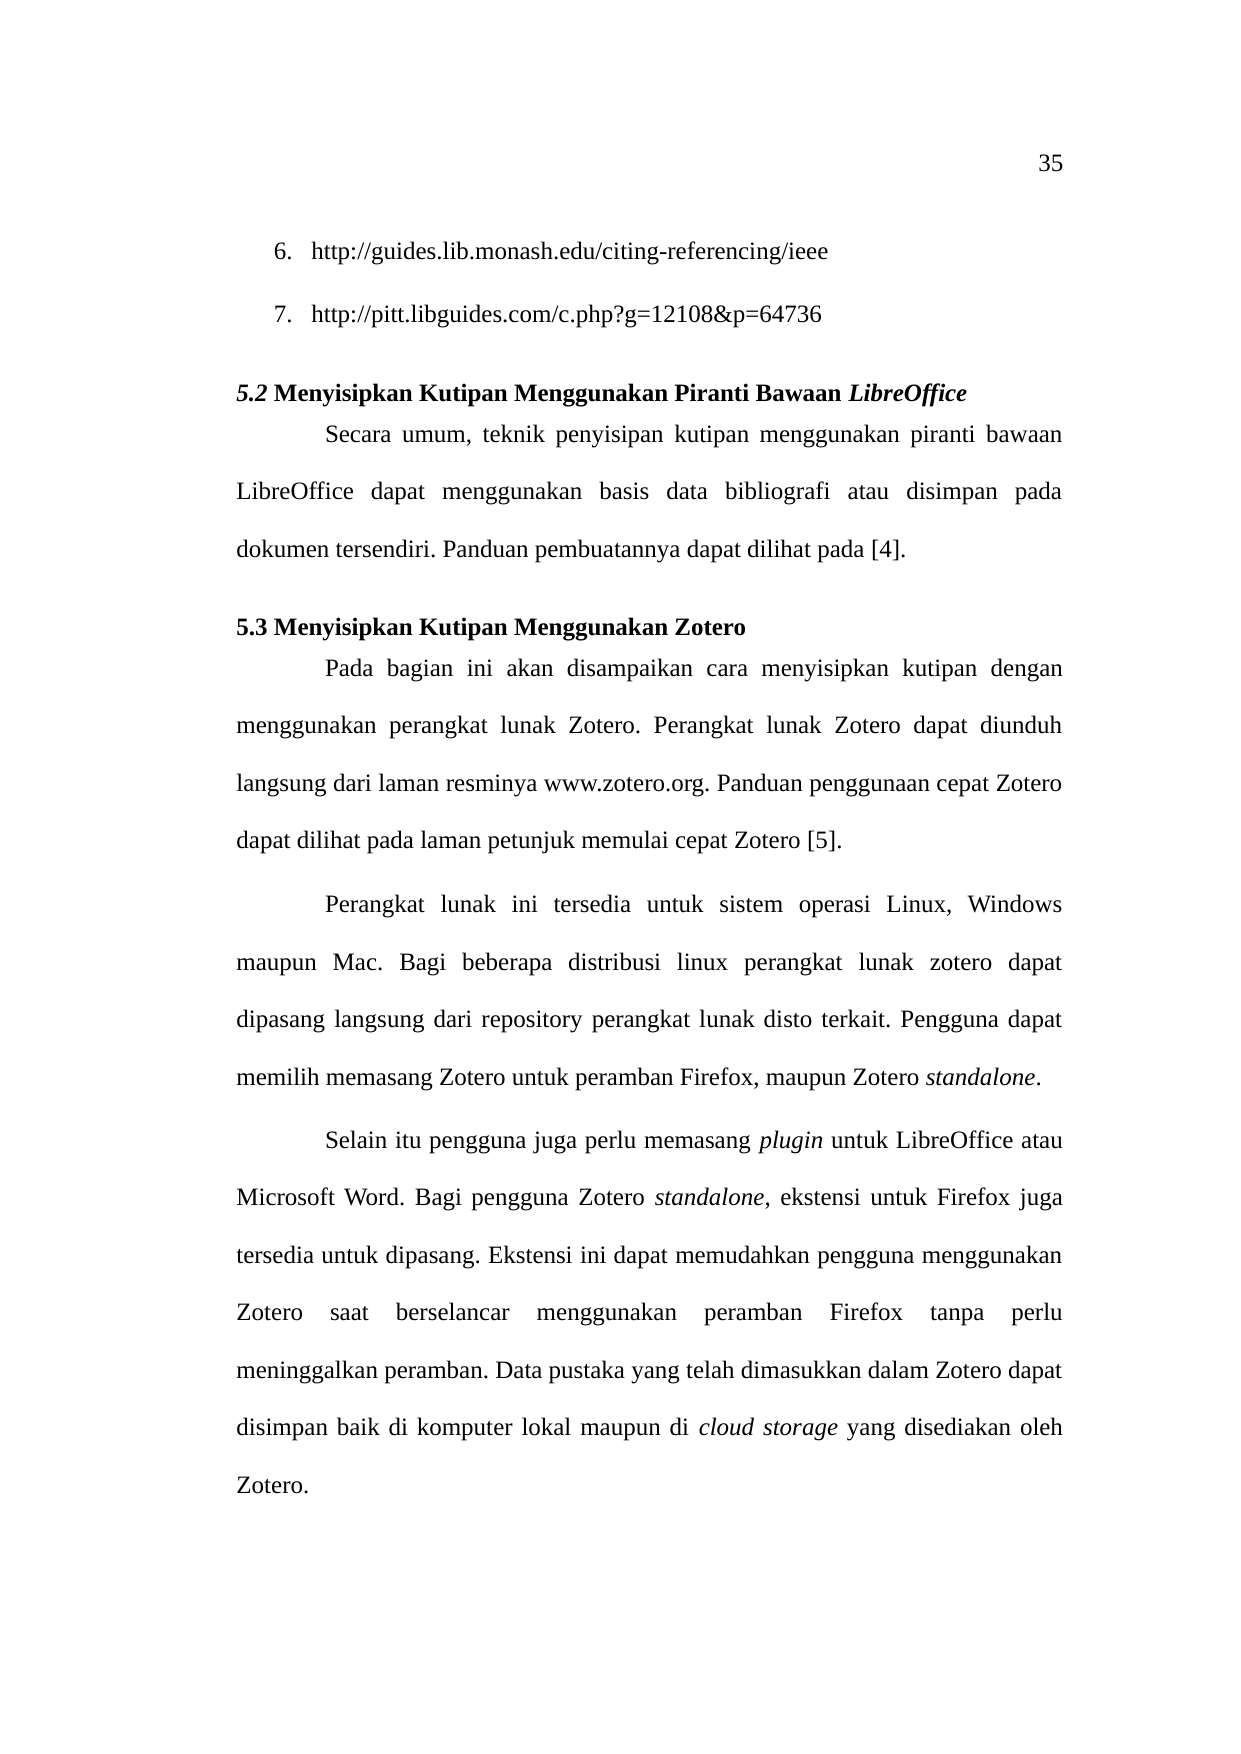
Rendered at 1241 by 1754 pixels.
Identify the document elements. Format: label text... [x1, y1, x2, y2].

list http://guides.lib.monash.edu/citing-referencing/ieee [274, 236, 1063, 265]
text Secara umum, teknik penyisipan kutipan menggunakan piranti bawaan LibreOffice dapat menggunakan basis data bibliografi atau disimpan pada dokumen tersendiri. Panduan pembuatannya dapat dilihat pada [4]. [236, 419, 1063, 563]
subtitle Menyisipkan Kutipan Menggunakan Piranti Bawaan LibreOffice [236, 378, 1063, 406]
list http://pitt.libguides.com/c.php?g=12108&p=64736 [274, 299, 1063, 328]
text Perangkat lunak ini tersedia untuk sistem operasi Linux, Windows maupun Mac. Bagi beberapa distribusi linux perangkat lunak zotero dapat dipasang langsung dari repository perangkat lunak disto terkait. Pengguna dapat memilih memasang Zotero untuk peramban Firefox, maupun Zotero standalone. [236, 889, 1063, 1090]
text Selain itu pengguna juga perlu memasang plugin untuk LibreOffice atau Microsoft Word. Bagi pengguna Zotero standalone, ekstensi untuk Firefox juga tersedia untuk dipasang. Ekstensi ini dapat memudahkan pengguna menggunakan Zotero saat berselancar menggunakan peramban Firefox tanpa perlu meninggalkan peramban. Data pustaka yang telah dimasukkan dalam Zotero dapat disimpan baik di komputer lokal maupun di cloud storage yang disediakan oleh Zotero. [236, 1125, 1063, 1499]
text Pada bagian ini akan disampaikan cara menyisipkan kutipan dengan menggunakan perangkat lunak Zotero. Perangkat lunak Zotero dapat diunduh langsung dari laman resminya www.zotero.org. Panduan penggunaan cepat Zotero dapat dilihat pada laman petunjuk memulai cepat Zotero [5]. [236, 653, 1063, 854]
subtitle Menyisipkan Kutipan Menggunakan Zotero [236, 612, 1063, 641]
